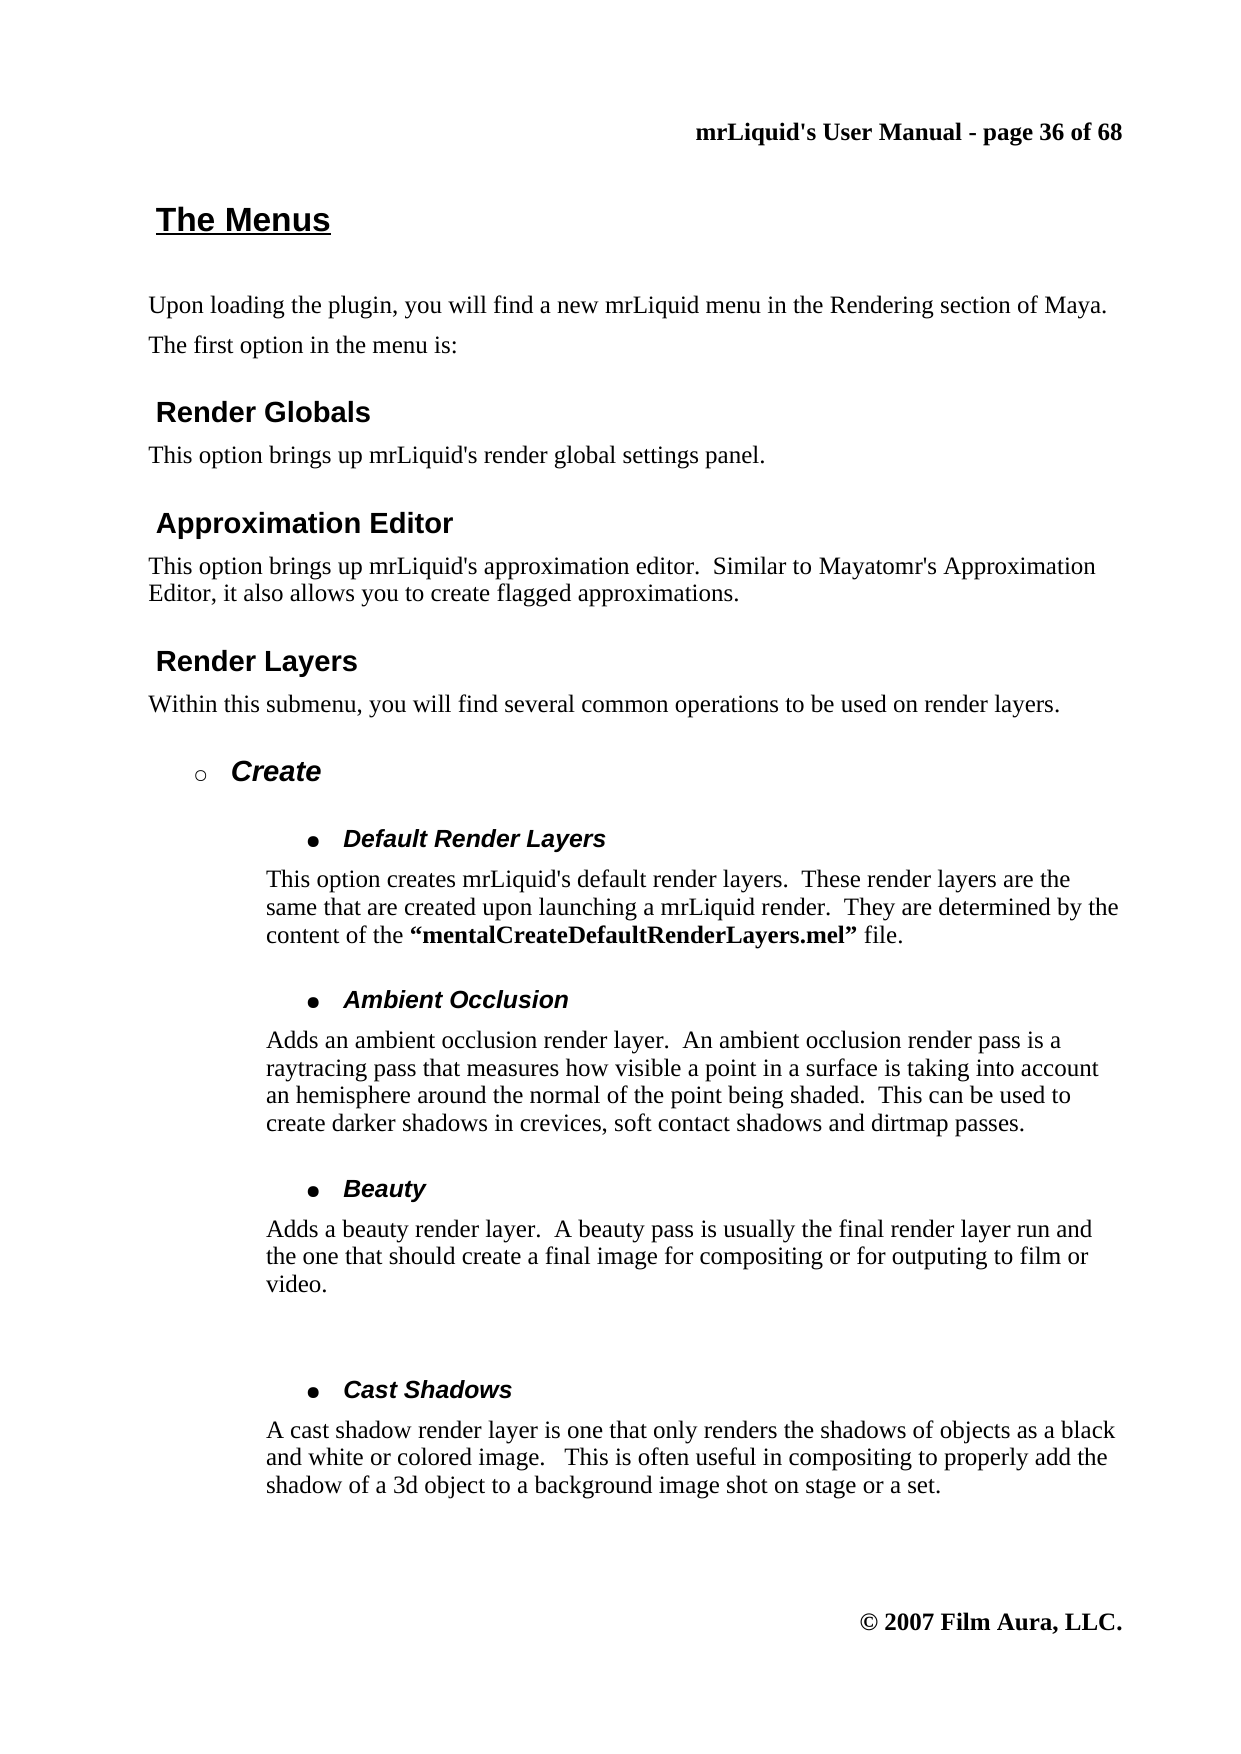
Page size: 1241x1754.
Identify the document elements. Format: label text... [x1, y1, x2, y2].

subtitle Render Globals [118, 396, 1122, 429]
text A cast shadow render layer is one that only renders the shadows of objects as a black and white or colored image. This is often useful in compositing to properly add the shadow of a 3d object to a background image shot on stage or a set. [266, 1416, 1122, 1499]
subtitle Beauty [306, 1174, 1122, 1202]
text This option brings up mrLiquid's render global settings panel. [148, 442, 1122, 469]
subtitle Create [193, 755, 1122, 788]
subtitle The Menus [118, 201, 1122, 238]
subtitle Render Layers [118, 645, 1122, 677]
text Within this submenu, you will find several common operations to be used on render layers. [148, 690, 1122, 718]
subtitle Approximation Editor [118, 507, 1122, 539]
text This option creates mrLiquid's default render layers. These render layers are the same that are created upon launching a mrLiquid render. They are determined by the content of the “mentalCreateDefaultRenderLayers.mel” file. [266, 865, 1122, 948]
text Adds a beauty render layer. A beauty pass is usually the final render layer run and the one that should create a final image for compositing or for outputing to film or video. [266, 1215, 1122, 1298]
text This option brings up mrLiquid's approximation editor. Similar to Mayatomr's Approximation Editor, it also allows you to create flagged approximations. [148, 552, 1122, 607]
text Adds an ambient occlusion render layer. An ambient occlusion render pass is a raytracing pass that measures how visible a point in a surface is taking into account an hemisphere around the normal of the point being shaded. This can be used to create darker shadows in crevices, soft contact shadows and dirtmap passes. [266, 1026, 1122, 1137]
text Upon loading the plugin, you will find a new mrLiquid menu in the Rendering section of Maya. [148, 291, 1122, 319]
text The first option in the menu is: [148, 331, 1122, 359]
subtitle Cast Shadows [306, 1376, 1122, 1403]
subtitle Default Render Layers [306, 825, 1122, 853]
subtitle Ambient Occlusion [306, 986, 1122, 1014]
